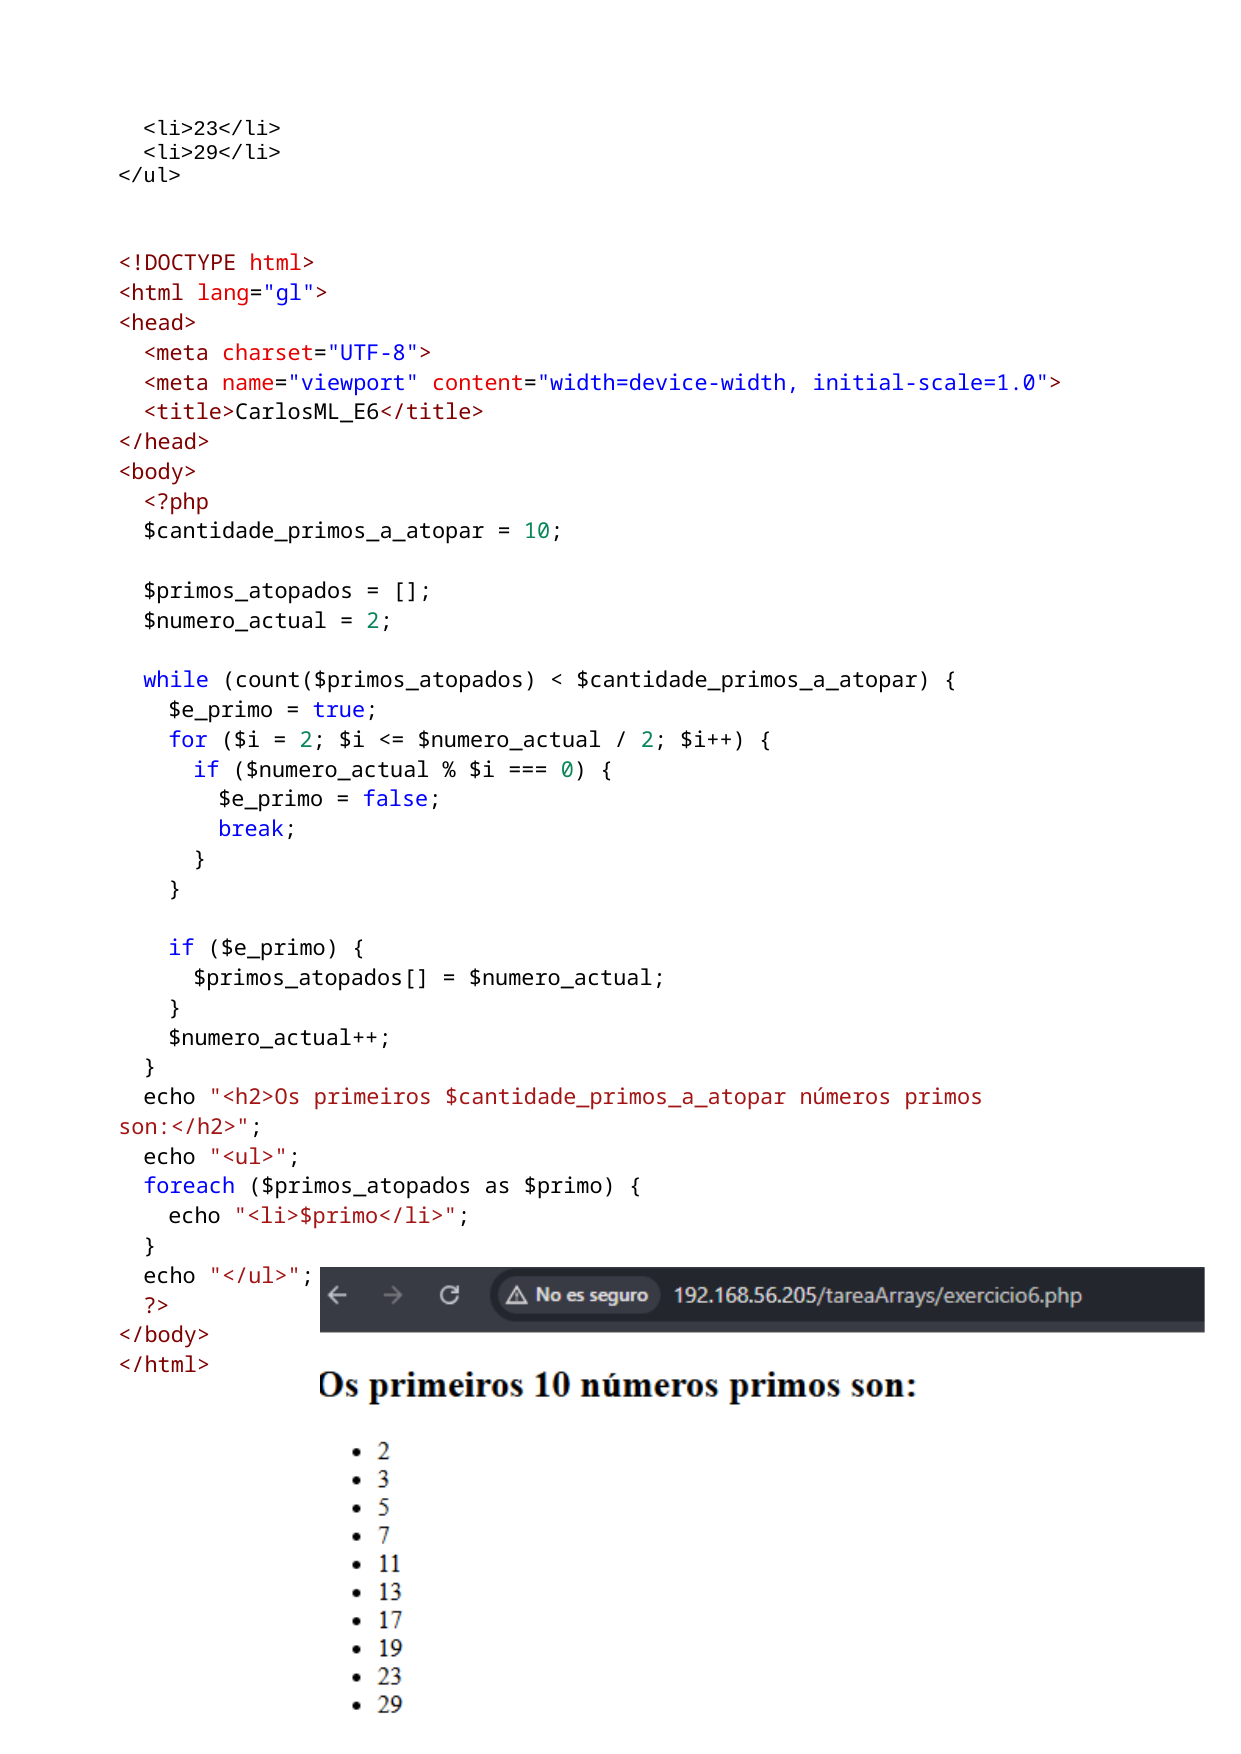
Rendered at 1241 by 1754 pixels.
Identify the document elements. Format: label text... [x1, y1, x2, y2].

text <meta charset="UTF-8"> [118, 337, 1122, 366]
text <body> [118, 456, 1122, 486]
text $numero_actual++; [118, 1022, 1122, 1051]
text if ($e_primo) { [118, 932, 1122, 962]
text } [118, 1051, 1122, 1081]
text <meta name="viewport" content="width=device-width, initial-scale=1.0"> [118, 366, 1122, 396]
text <!DOCTYPE html> [118, 247, 1122, 277]
text <li>23</li> [118, 118, 1122, 142]
text echo "</ul>"; [118, 1260, 1122, 1290]
text <?php [118, 486, 1122, 515]
text } [118, 843, 1122, 873]
text <li>29</li> [118, 142, 1122, 165]
text echo "<ul>"; [118, 1141, 1122, 1171]
text <head> [118, 307, 1122, 337]
text echo "<h2>Os primeiros $cantidade_primos_a_atopar números primos son:</h2>"; [118, 1081, 1122, 1141]
text $primos_atopados[] = $numero_actual; [118, 962, 1122, 992]
text $e_primo = true; [118, 694, 1122, 724]
text while (count($primos_atopados) < $cantidade_primos_a_atopar) { [118, 664, 1122, 694]
text $numero_actual = 2; [118, 605, 1122, 634]
text <html lang="gl"> [118, 277, 1122, 307]
text </html> [118, 1349, 320, 1379]
text ?> [118, 1290, 320, 1319]
text <title>CarlosML_E6</title> [118, 396, 1122, 426]
text } [118, 1230, 1122, 1260]
text </body> [118, 1319, 320, 1349]
text for ($i = 2; $i <= $numero_actual / 2; $i++) { [118, 724, 1122, 753]
text } [118, 873, 1122, 902]
text } [118, 992, 1122, 1022]
text break; [118, 813, 1122, 843]
text foreach ($primos_atopados as $primo) { [118, 1171, 1122, 1200]
text </ul> [118, 165, 1122, 189]
text echo "<li>$primo</li>"; [118, 1200, 1122, 1230]
text $cantidade_primos_a_atopar = 10; [118, 515, 1122, 545]
text $primos_atopados = []; [118, 575, 1122, 605]
text if ($numero_actual % $i === 0) { [118, 753, 1122, 783]
text $e_primo = false; [118, 783, 1122, 813]
text </head> [118, 426, 1122, 456]
picture [320, 1267, 1205, 1724]
